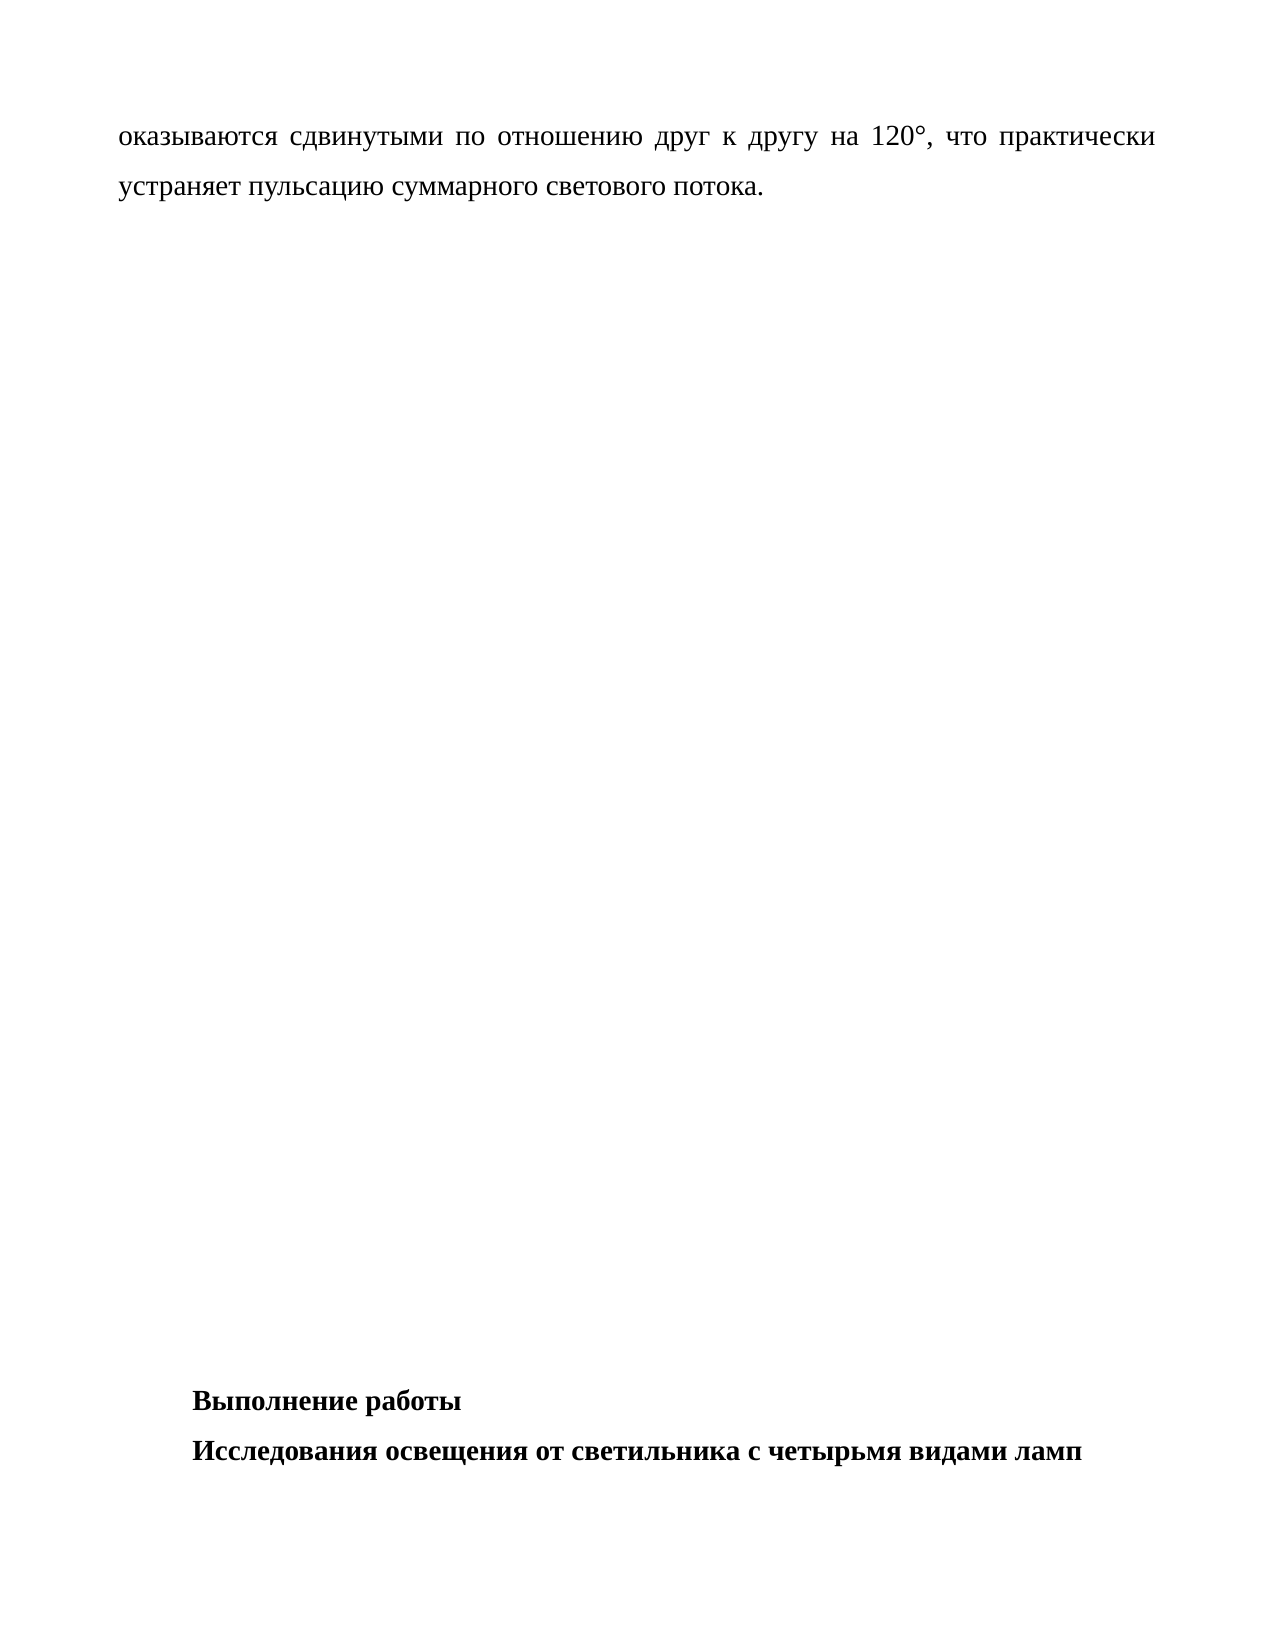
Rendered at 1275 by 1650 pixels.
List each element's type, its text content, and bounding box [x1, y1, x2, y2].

text Выполнение работы [118, 1383, 1157, 1417]
text оказываются сдвинутыми по отношению друг к другу на 120°, что практически устраняет пульсацию суммарного светового потока. [118, 118, 1157, 202]
text Исследования освещения от светильника с четырьмя видами ламп [118, 1433, 1157, 1467]
